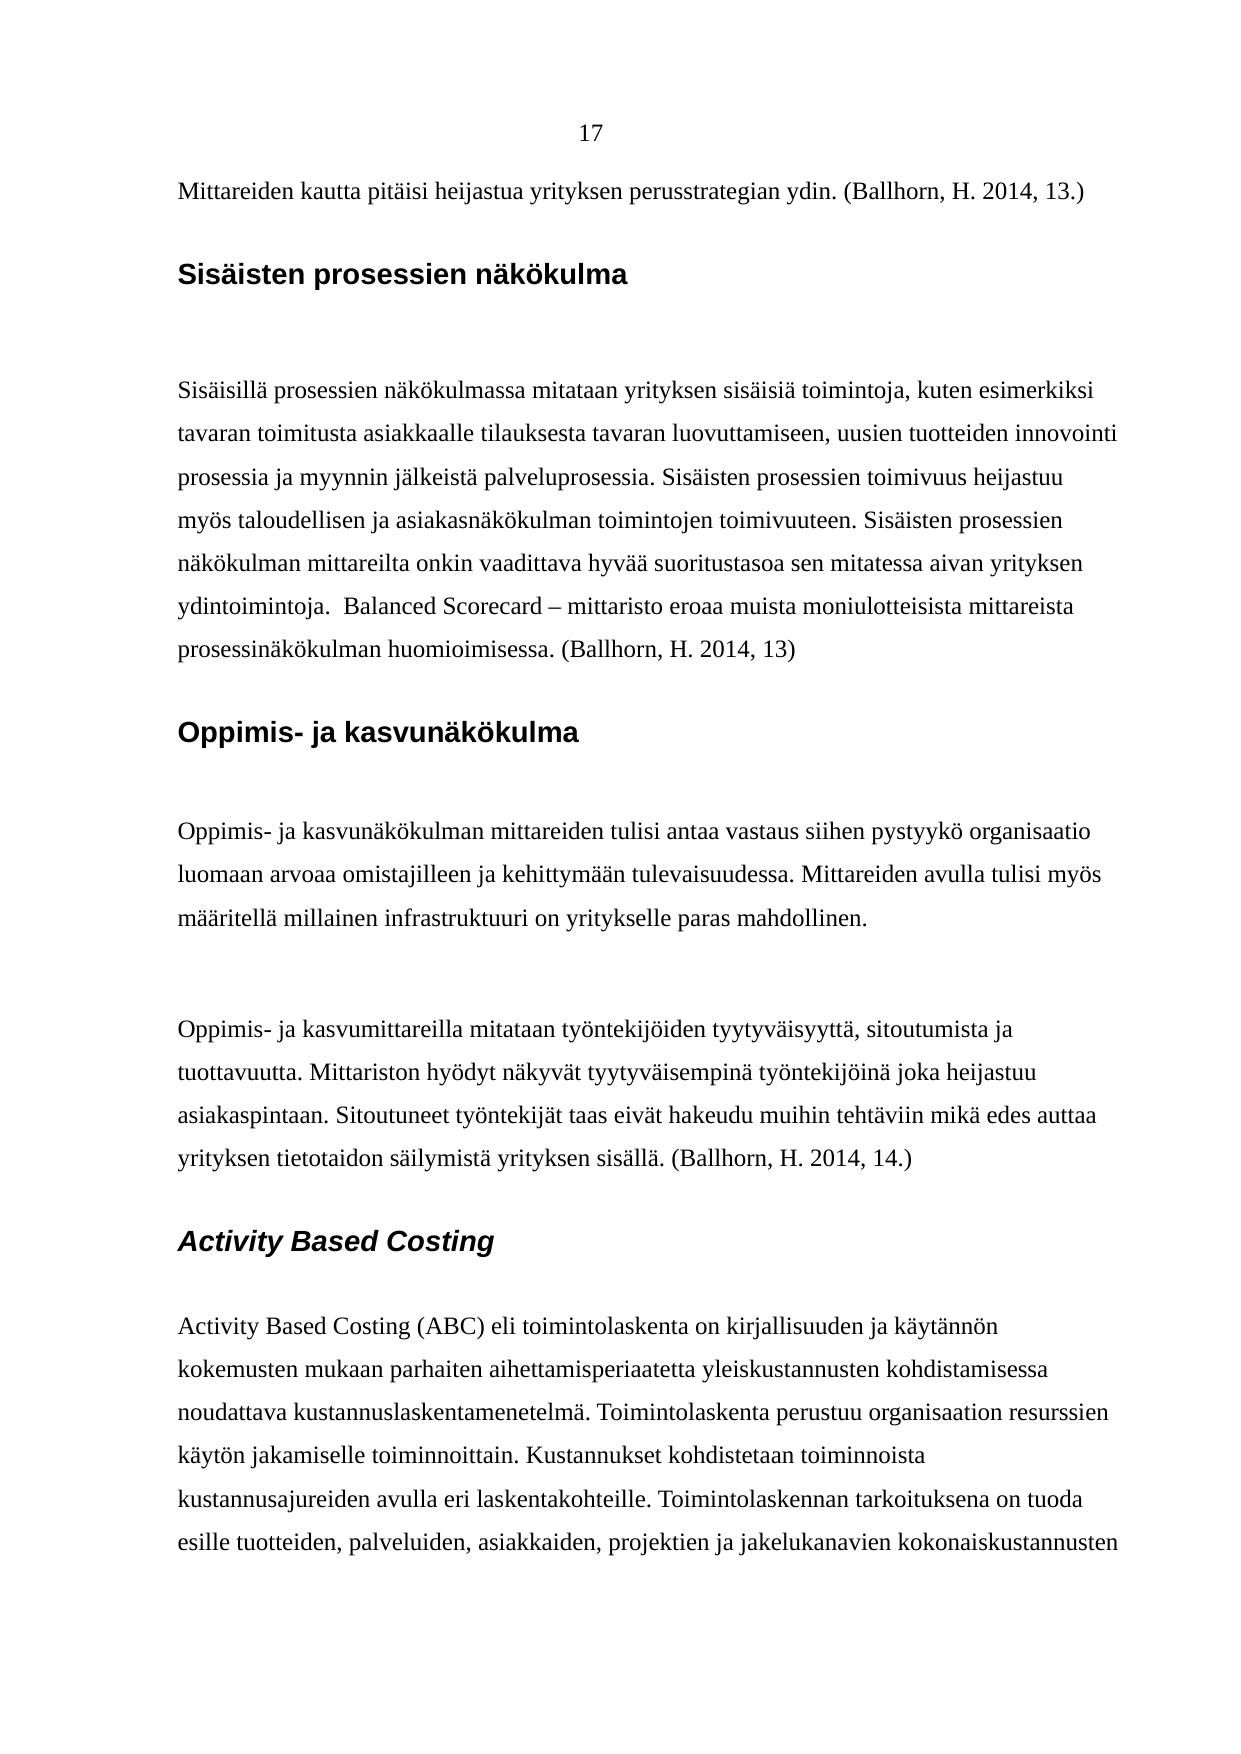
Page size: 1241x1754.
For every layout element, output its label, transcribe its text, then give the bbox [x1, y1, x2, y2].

text Activity Based Costing (ABC) eli toimintolaskenta on kirjallisuuden ja käytännön kokemusten mukaan parhaiten aihettamisperiaatetta yleiskustannusten kohdistamisessa noudattava kustannuslaskentamenetelmä. Toimintolaskenta perustuu organisaation resurssien käytön jakamiselle toiminnoittain. Kustannukset kohdistetaan toiminnoista kustannusajureiden avulla eri laskentakohteille. Toimintolaskennan tarkoituksena on tuoda esille tuotteiden, palveluiden, asiakkaiden, projektien ja jakelukanavien kokonaiskustannusten [177, 1311, 1122, 1556]
text Mittareiden kautta pitäisi heijastua yrityksen perusstrategian ydin. (Ballhorn, H. 2014, 13.) [177, 176, 1122, 205]
subtitle Activity Based Costing [177, 1224, 1122, 1257]
text Oppimis- ja kasvumittareilla mitataan työntekijöiden tyytyväisyyttä, sitoutumista ja tuottavuutta. Mittariston hyödyt näkyvät tyytyväisempinä työntekijöinä joka heijastuu asiakaspintaan. Sitoutuneet työntekijät taas eivät hakeudu muihin tehtäviin mikä edes auttaa yrityksen tietotaidon säilymistä yrityksen sisällä. (Ballhorn, H. 2014, 14.) [177, 1014, 1122, 1172]
subtitle Oppimis- ja kasvunäkökulma [177, 715, 1122, 748]
text Sisäisillä prosessien näkökulmassa mitataan yrityksen sisäisiä toimintoja, kuten esimerkiksi tavaran toimitusta asiakkaalle tilauksesta tavaran luovuttamiseen, uusien tuotteiden innovointi prosessia ja myynnin jälkeistä palveluprosessia. Sisäisten prosessien toimivuus heijastuu myös taloudellisen ja asiakasnäkökulman toimintojen toimivuuteen. Sisäisten prosessien näkökulman mittareilta onkin vaadittava hyvää suoritustasoa sen mitatessa aivan yrityksen ydintoimintoja. Balanced Scorecard – mittaristo eroaa muista moniulotteisista mittareista prosessinäkökulman huomioimisessa. (Ballhorn, H. 2014, 13) [177, 375, 1122, 663]
subtitle Sisäisten prosessien näkökulma [177, 257, 1122, 291]
text Oppimis- ja kasvunäkökulman mittareiden tulisi antaa vastaus siihen pystyykö organisaatio luomaan arvoaa omistajilleen ja kehittymään tulevaisuudessa. Mittareiden avulla tulisi myös määritellä millainen infrastruktuuri on yritykselle paras mahdollinen. [177, 816, 1122, 931]
